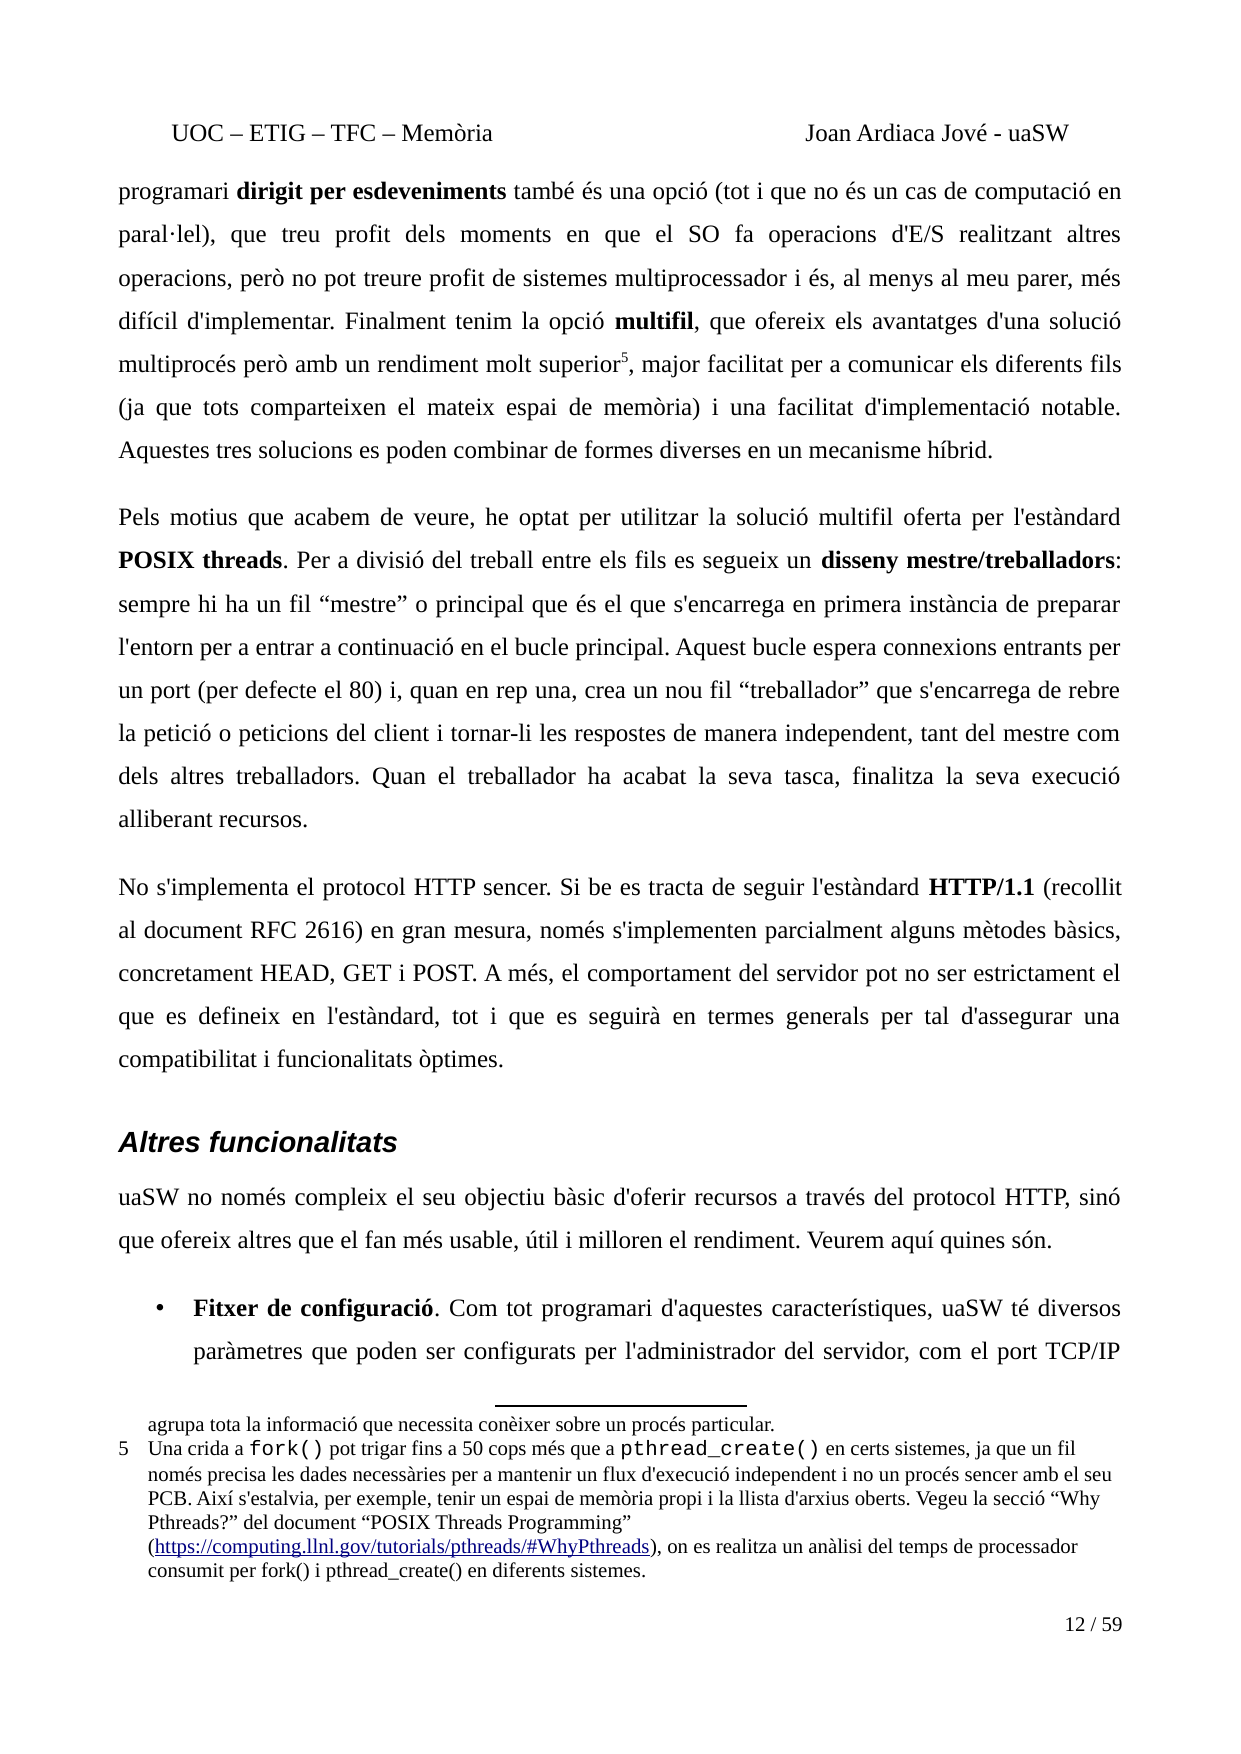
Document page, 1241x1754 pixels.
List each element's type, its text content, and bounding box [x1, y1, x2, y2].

text programari dirigit per esdeveniments també és una opció (tot i que no és un cas de computació en paral·lel), que treu profit dels moments en que el SO fa operacions d'E/S realitzant altres operacions, però no pot treure profit de sistemes multiprocessador i és, al menys al meu parer, més difícil d'implementar. Finalment tenim la opció multifil, que ofereix els avantatges d'una solució multiprocés però amb un rendiment molt superior, major facilitat per a comunicar els diferents fils (ja que tots comparteixen el mateix espai de memòria) i una facilitat d'implementació notable. Aquestes tres solucions es poden combinar de formes diverses en un mecanisme híbrid. [118, 176, 1122, 464]
list Fitxer de configuració. Com tot programari d'aquestes característiques, uaSW té diversos paràmetres que poden ser configurats per l'administrador del servidor, com el port TCP/IP [156, 1293, 1122, 1365]
text No s'implementa el protocol HTTP sencer. Si be es tracta de seguir l'estàndard HTTP/1.1 (recollit al document RFC 2616) en gran mesura, només s'implementen parcialment alguns mètodes bàsics, concretament HEAD, GET i POST. A més, el comportament del servidor pot no ser estrictament el que es defineix en l'estàndard, tot i que es seguirà en termes generals per tal d'assegurar una compatibilitat i funcionalitats òptimes. [118, 872, 1122, 1073]
text Una crida a fork() pot trigar fins a 50 cops més que a pthread_create() en certs sistemes, ja que un fil només precisa les dades necessàries per a mantenir un flux d'execució independent i no un procés sencer amb el seu PCB. Així s'estalvia, per exemple, tenir un espai de memòria propi i la llista d'arxius oberts. Vegeu la secció “Why Pthreads?” del document “POSIX Threads Programming” (https://computing.llnl.gov/tutorials/pthreads/#WhyPthreads), on es realitza un anàlisi del temps de processador consumit per fork() i pthread_create() en diferents sistemes. [118, 1436, 1122, 1582]
text Pels motius que acabem de veure, he optat per utilitzar la solució multifil oferta per l'estàndard POSIX threads. Per a divisió del treball entre els fils es segueix un disseny mestre/treballadors: sempre hi ha un fil “mestre” o principal que és el que s'encarrega en primera instància de preparar l'entorn per a entrar a continuació en el bucle principal. Aquest bucle espera connexions entrants per un port (per defecte el 80) i, quan en rep una, crea un nou fil “treballador” que s'encarrega de rebre la petició o peticions del client i tornar-li les respostes de manera independent, tant del mestre com dels altres treballadors. Quan el treballador ha acabat la seva tasca, finalitza la seva execució alliberant recursos. [118, 502, 1122, 833]
subtitle Altres funcionalitats [118, 1124, 1122, 1158]
text agrupa tota la informació que necessita conèixer sobre un procés particular. [118, 1412, 1122, 1436]
text uaSW no només compleix el seu objectiu bàsic d'oferir recursos a través del protocol HTTP, sinó que ofereix altres que el fan més usable, útil i milloren el rendiment. Veurem aquí quines són. [118, 1182, 1122, 1254]
